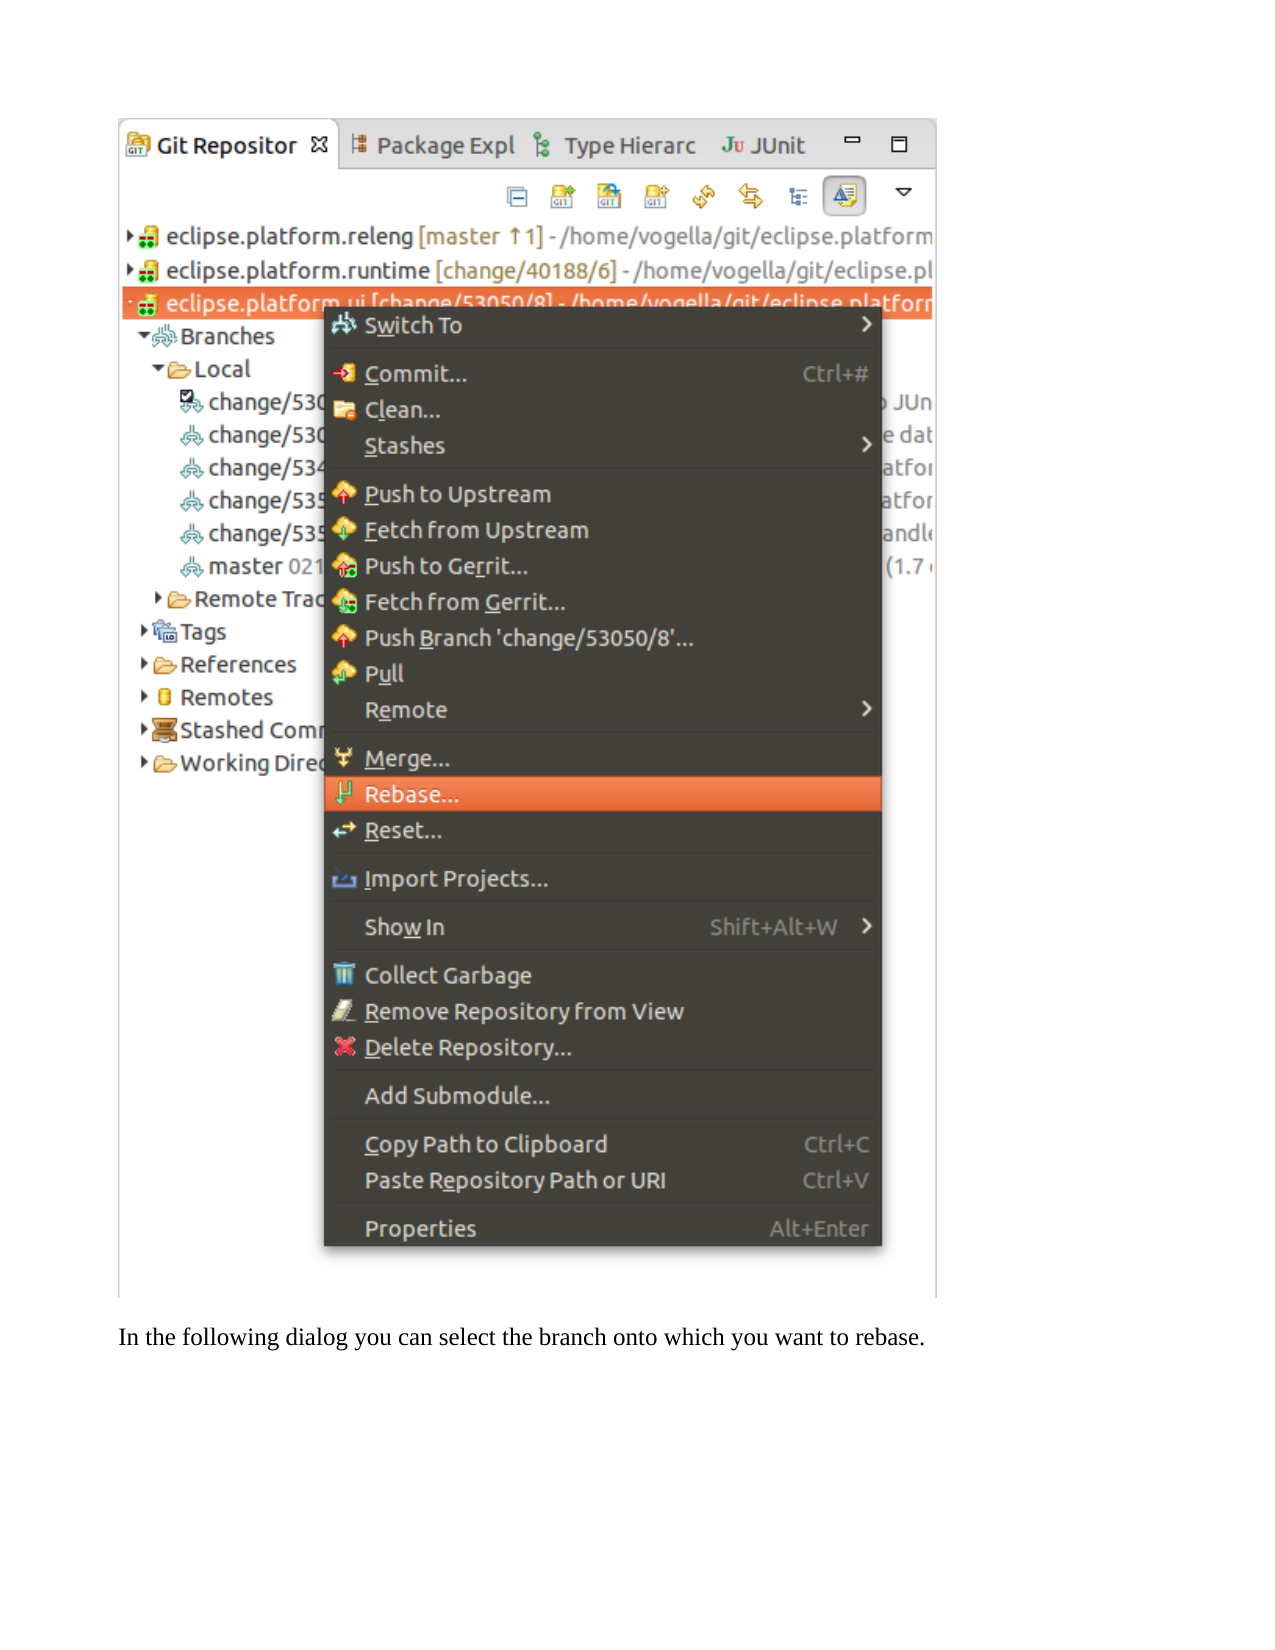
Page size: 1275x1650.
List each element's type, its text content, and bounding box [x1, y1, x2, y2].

text In the following dialog you can select the branch onto which you want to rebase. [118, 1322, 1157, 1351]
picture [118, 118, 937, 1298]
